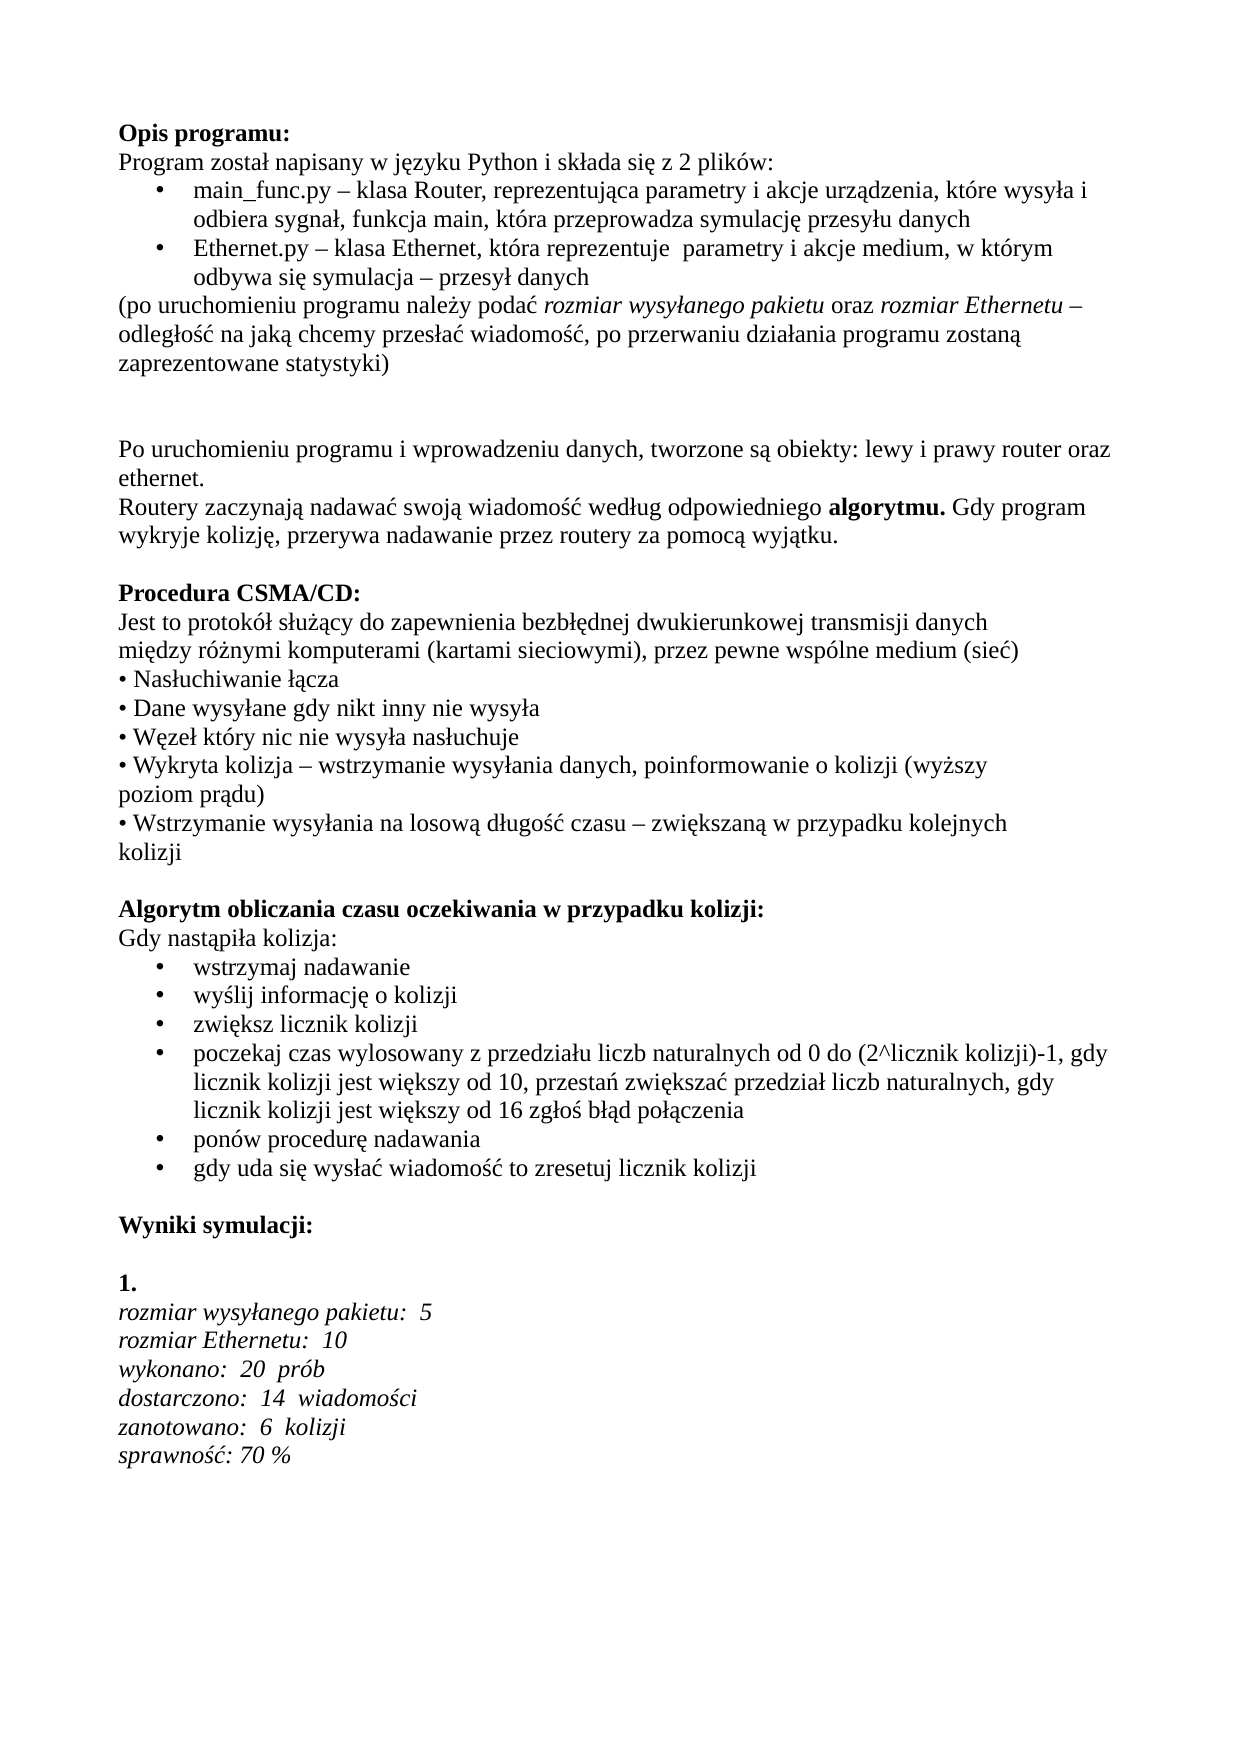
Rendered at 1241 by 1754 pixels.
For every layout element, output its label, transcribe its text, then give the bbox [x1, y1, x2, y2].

list main_func.py – klasa Router, reprezentująca parametry i akcje urządzenia, które wysyła i odbiera sygnał, funkcja main, która przeprowadza symulację przesyłu danych [156, 176, 1122, 233]
text Procedura CSMA/CD: [118, 578, 1122, 607]
text • Wykryta kolizja – wstrzymanie wysyłania danych, poinformowanie o kolizji (wyższy [118, 751, 1122, 779]
text • Węzeł który nic nie wysyła nasłuchuje [118, 722, 1122, 751]
text Program został napisany w języku Python i składa się z 2 plików: [118, 147, 1122, 176]
list poczekaj czas wylosowany z przedziału liczb naturalnych od 0 do (2^licznik kolizji)-1, gdy licznik kolizji jest większy od 10, przestań zwiększać przedział liczb naturalnych, gdy licznik kolizji jest większy od 16 zgłoś błąd połączenia [156, 1038, 1122, 1124]
text Po uruchomieniu programu i wprowadzeniu danych, tworzone są obiekty: lewy i prawy router oraz ethernet. [118, 434, 1122, 492]
text • Nasłuchiwanie łącza [118, 664, 1122, 693]
text (po uruchomieniu programu należy podać rozmiar wysyłanego pakietu oraz rozmiar Ethernetu – odległość na jaką chcemy przesłać wiadomość, po przerwaniu działania programu zostaną zaprezentowane statystyki) [118, 291, 1122, 377]
text rozmiar Ethernetu: 10 [118, 1326, 1122, 1354]
text 1. [118, 1268, 1122, 1297]
text • Wstrzymanie wysyłania na losową długość czasu – zwiększaną w przypadku kolejnych [118, 808, 1122, 837]
text Algorytm obliczania czasu oczekiwania w przypadku kolizji: [118, 894, 1122, 923]
text poziom prądu) [118, 779, 1122, 808]
text Wyniki symulacji: [118, 1211, 1122, 1239]
list zwiększ licznik kolizji [156, 1009, 1122, 1038]
text rozmiar wysyłanego pakietu: 5 [118, 1297, 1122, 1326]
list ponów procedurę nadawania [156, 1124, 1122, 1153]
text między różnymi komputerami (kartami sieciowymi), przez pewne wspólne medium (sieć) [118, 636, 1122, 664]
list wyślij informację o kolizji [156, 981, 1122, 1009]
text Jest to protokół służący do zapewnienia bezbłędnej dwukierunkowej transmisji danych [118, 607, 1122, 636]
list Ethernet.py – klasa Ethernet, która reprezentuje parametry i akcje medium, w którym odbywa się symulacja – przesył danych [156, 233, 1122, 291]
text wykonano: 20 prób [118, 1354, 1122, 1383]
text sprawność: 70 % [118, 1441, 1122, 1469]
text dostarczono: 14 wiadomości [118, 1383, 1122, 1412]
text Opis programu: [118, 118, 1122, 147]
text kolizji [118, 837, 1122, 866]
text Gdy nastąpiła kolizja: [118, 923, 1122, 952]
text zanotowano: 6 kolizji [118, 1412, 1122, 1441]
text Routery zaczynają nadawać swoją wiadomość według odpowiedniego algorytmu. Gdy program wykryje kolizję, przerywa nadawanie przez routery za pomocą wyjątku. [118, 492, 1122, 549]
text • Dane wysyłane gdy nikt inny nie wysyła [118, 693, 1122, 722]
list wstrzymaj nadawanie [156, 952, 1122, 981]
list gdy uda się wysłać wiadomość to zresetuj licznik kolizji [156, 1153, 1122, 1182]
